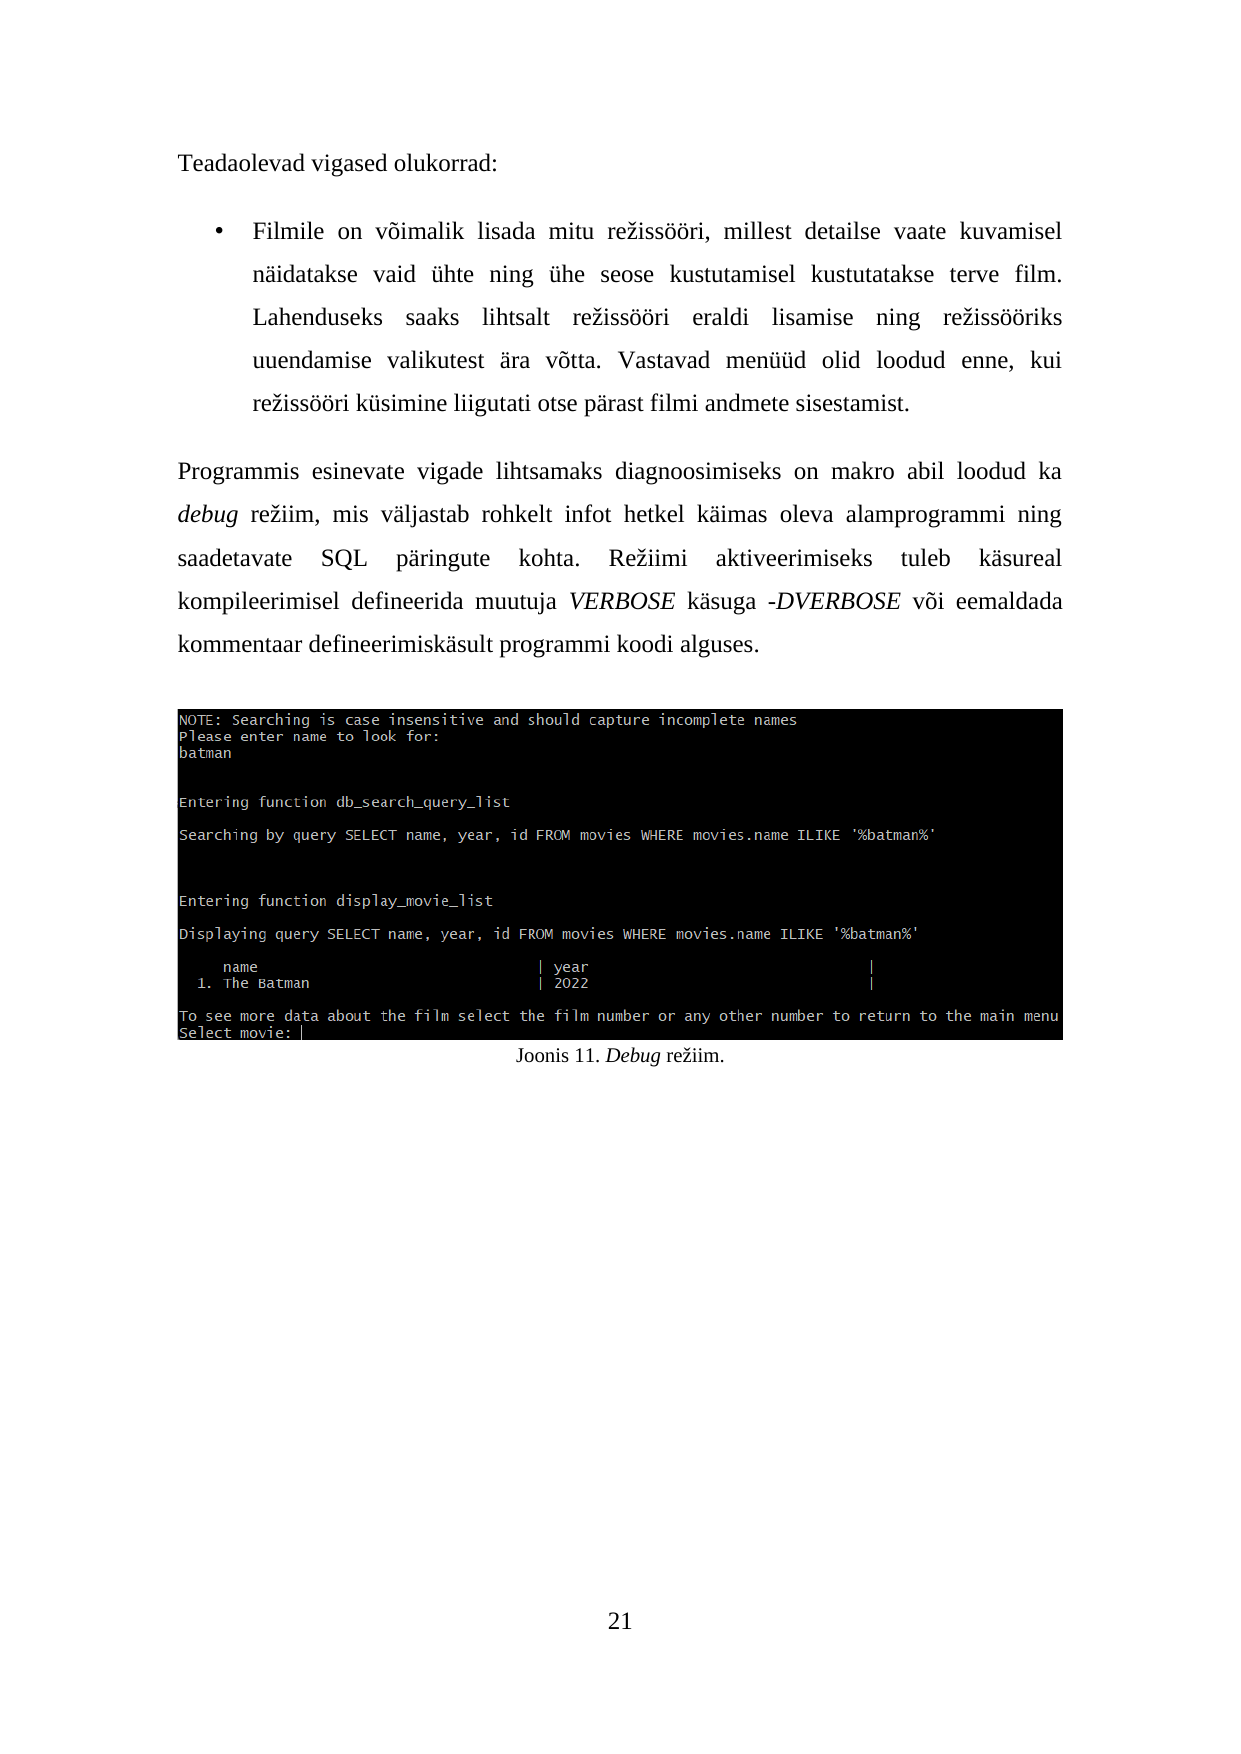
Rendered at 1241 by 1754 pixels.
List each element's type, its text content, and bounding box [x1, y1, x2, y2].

picture [177, 709, 1063, 1040]
text Programmis esinevate vigade lihtsamaks diagnoosimiseks on makro abil loodud ka debug režiim, mis väljastab rohkelt infot hetkel käimas oleva alamprogrammi ning saadetavate SQL päringute kohta. Režiimi aktiveerimiseks tuleb käsureal kompileerimisel defineerida muutuja VERBOSE käsuga -DVERBOSE või eemaldada kommentaar defineerimiskäsult programmi koodi alguses. [177, 456, 1063, 658]
text Joonis 11. Debug režiim. [177, 1040, 1063, 1067]
list Filmile on võimalik lisada mitu režissööri, millest detailse vaate kuvamisel näidatakse vaid ühte ning ühe seose kustutamisel kustutatakse terve film. Lahenduseks saaks lihtsalt režissööri eraldi lisamise ning režissööriks uuendamise valikutest ära võtta. Vastavad menüüd olid loodud enne, kui režissööri küsimine liigutati otse pärast filmi andmete sisestamist. [215, 216, 1063, 417]
text Teadaolevad vigased olukorrad: [177, 148, 1063, 176]
